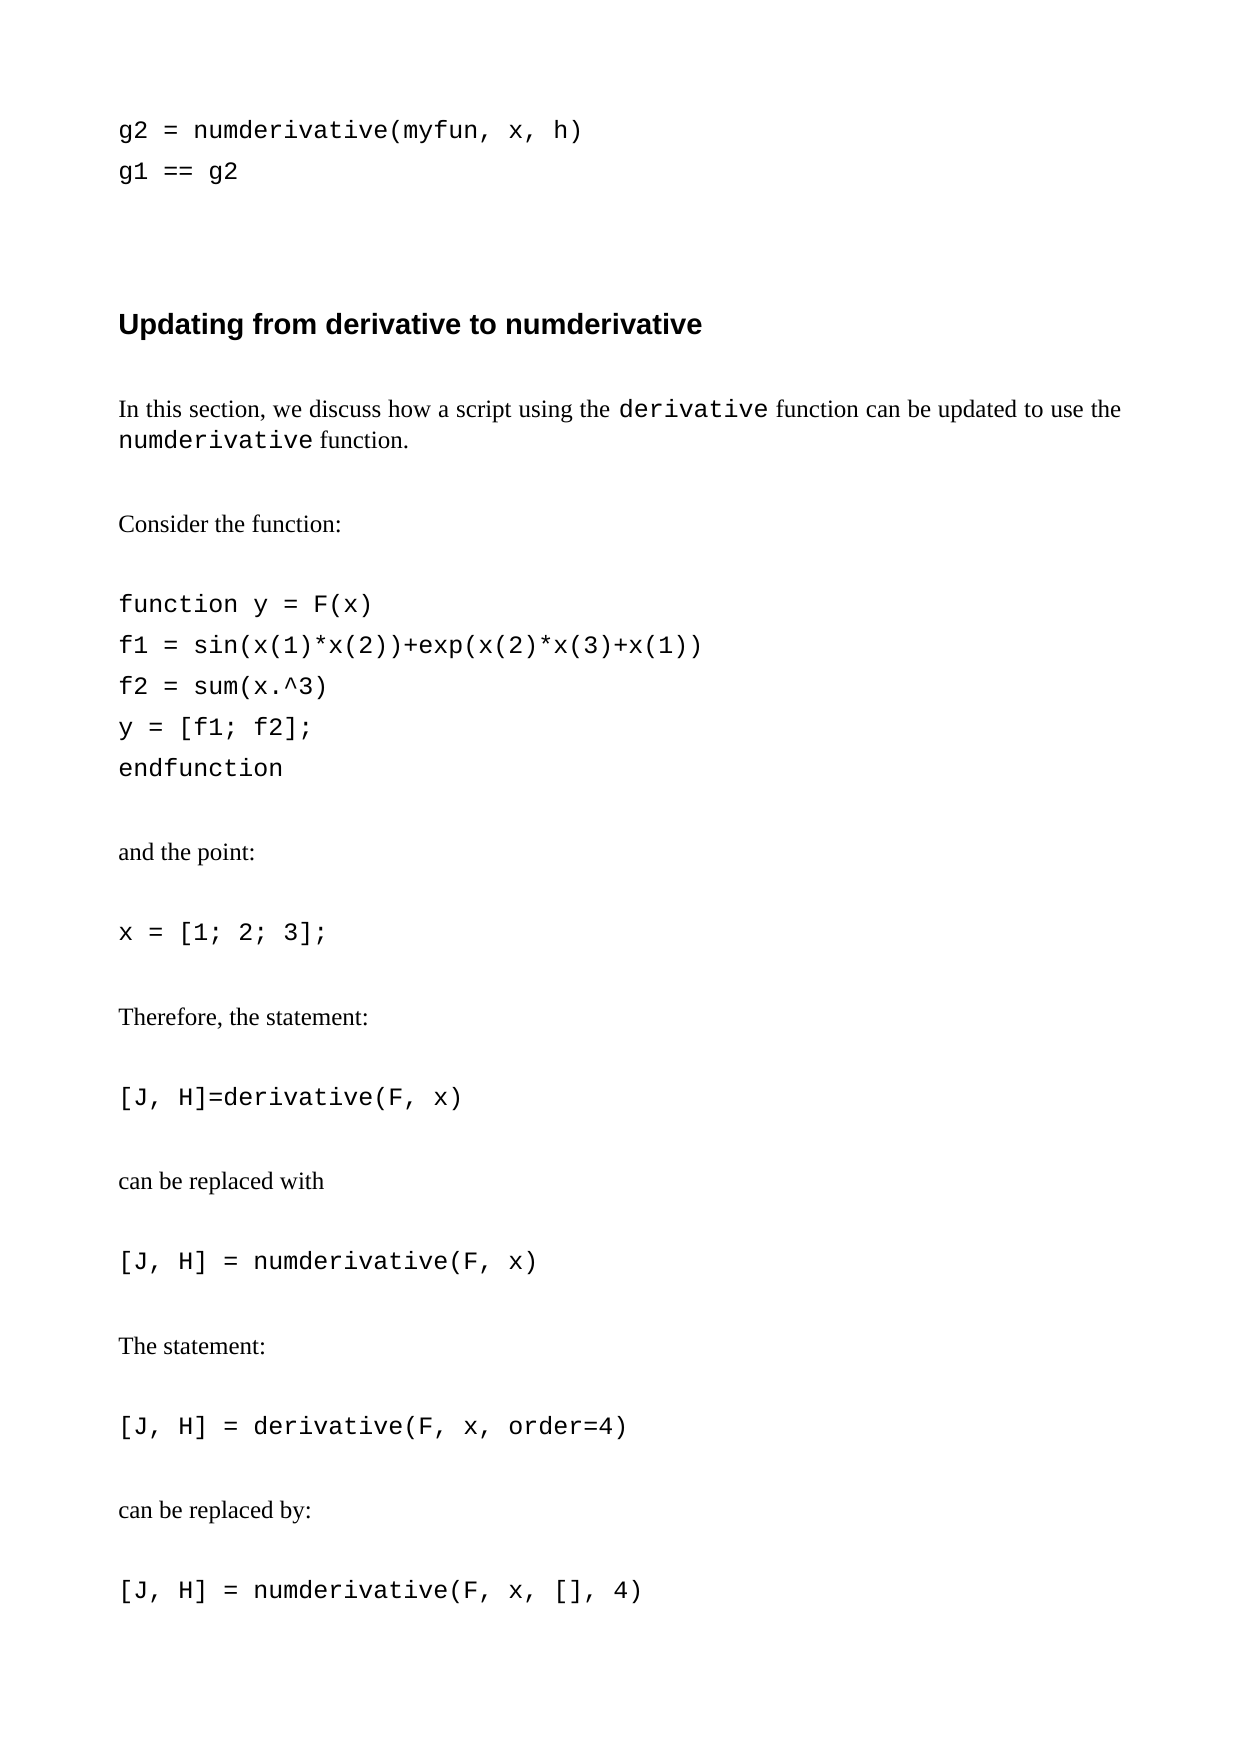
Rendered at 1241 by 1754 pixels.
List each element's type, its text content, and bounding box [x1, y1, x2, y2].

subtitle Updating from derivative to numderivative [118, 307, 1122, 340]
text [J, H] = derivative(F, x, order=4) [118, 1413, 1122, 1442]
text endfunction [118, 755, 1122, 784]
text In this section, we discuss how a script using the derivative function can be updated to use the numderivative function. [118, 394, 1122, 456]
text f1 = sin(x(1)*x(2))+exp(x(2)*x(3)+x(1)) [118, 633, 1122, 661]
text Therefore, the statement: [118, 1002, 1122, 1030]
text function y = F(x) [118, 592, 1122, 620]
text y = [f1; f2]; [118, 714, 1122, 743]
text g1 == g2 [118, 159, 1122, 187]
text [J, H] = numderivative(F, x, [], 4) [118, 1578, 1122, 1606]
text x = [1; 2; 3]; [118, 919, 1122, 948]
text The statement: [118, 1331, 1122, 1359]
text [J, H] = numderivative(F, x) [118, 1249, 1122, 1277]
text g2 = numderivative(myfun, x, h) [118, 118, 1122, 146]
text [J, H]=derivative(F, x) [118, 1084, 1122, 1112]
text can be replaced by: [118, 1495, 1122, 1524]
text can be replaced with [118, 1166, 1122, 1195]
text and the point: [118, 837, 1122, 866]
text f2 = sum(x.^3) [118, 674, 1122, 702]
text Consider the function: [118, 509, 1122, 538]
